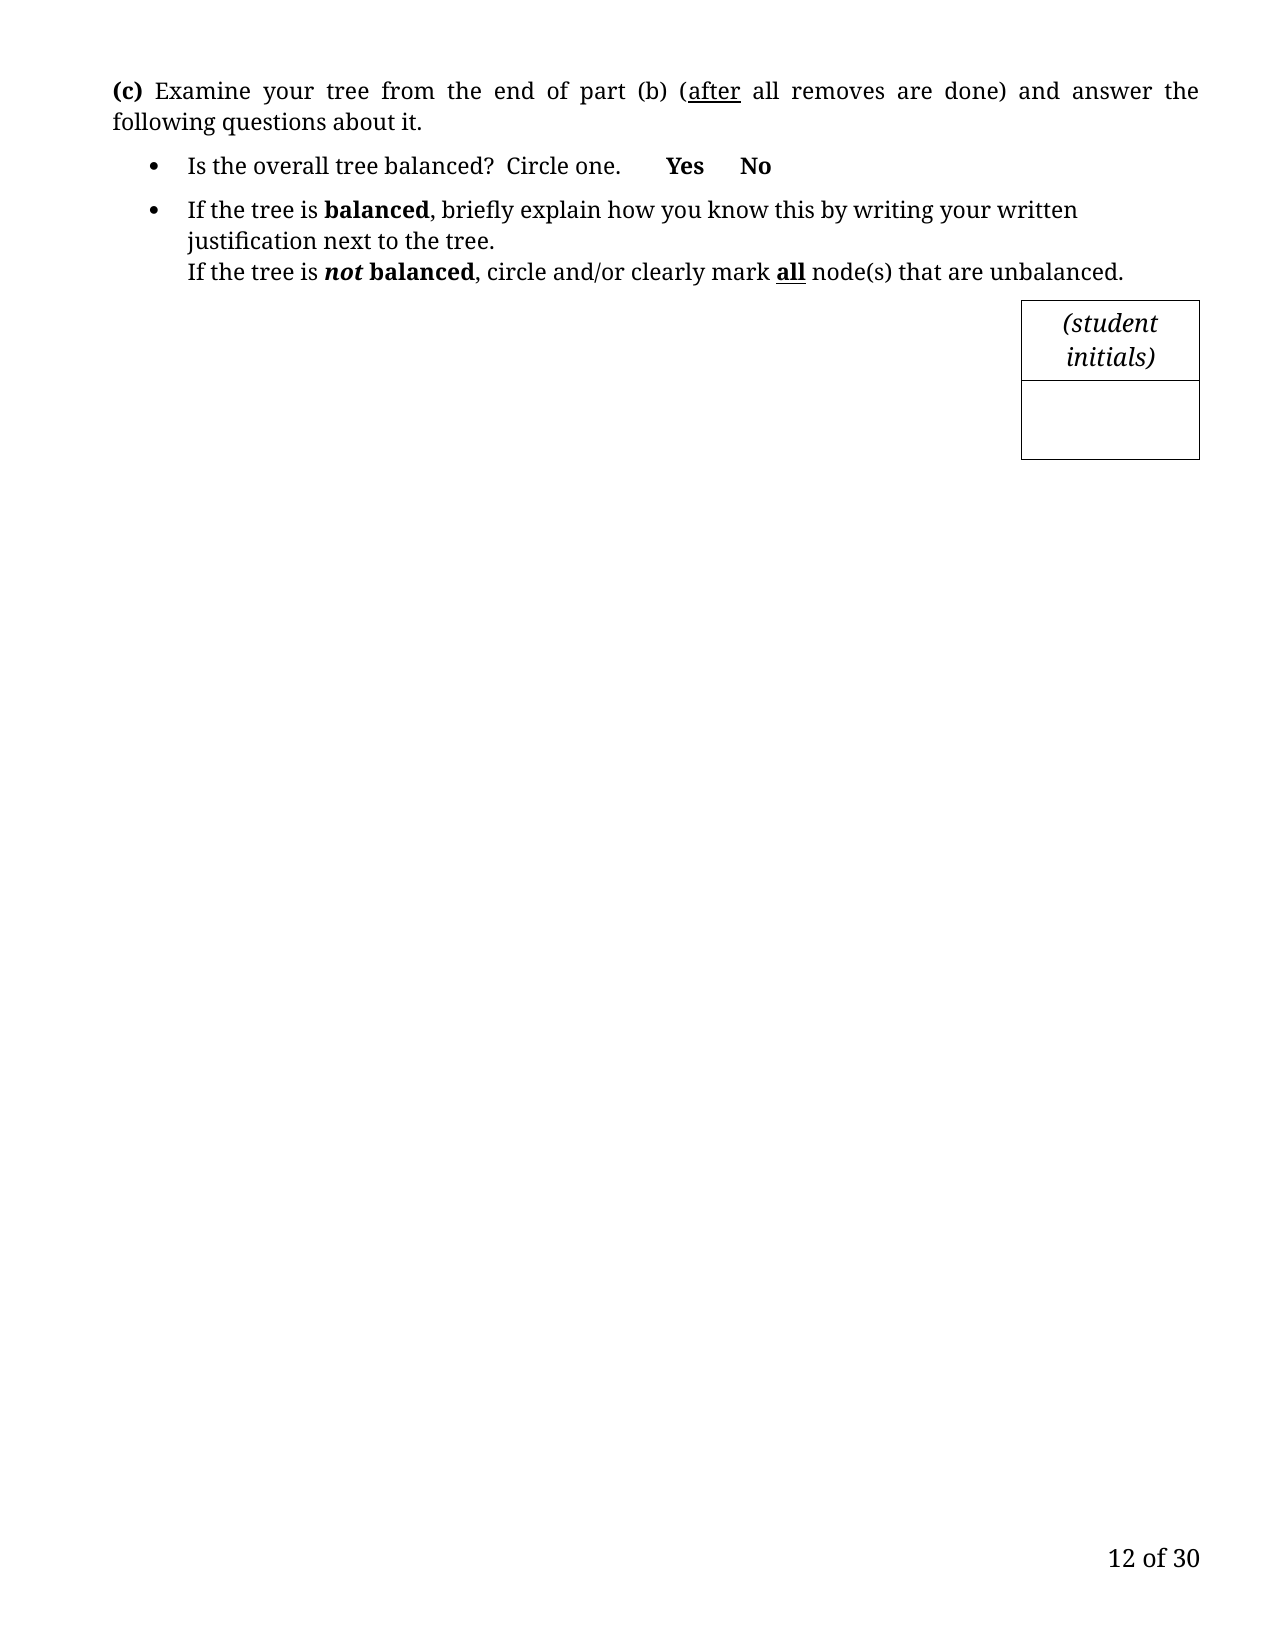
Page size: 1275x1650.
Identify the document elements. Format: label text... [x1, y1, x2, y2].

list If the tree is balanced, briefly explain how you know this by writing your written justification next to the tree. If the tree is not balanced, circle and/or clearly mark all node(s) that are unbalanced. [150, 194, 1200, 287]
text (c) Examine your tree from the end of part (b) (after all removes are done) and answer the following questions about it. [112, 75, 1200, 137]
table_header (student initials) [1022, 301, 1199, 380]
table_cell [1022, 381, 1199, 459]
list Is the overall tree balanced? Circle one. Yes No [150, 150, 1200, 181]
